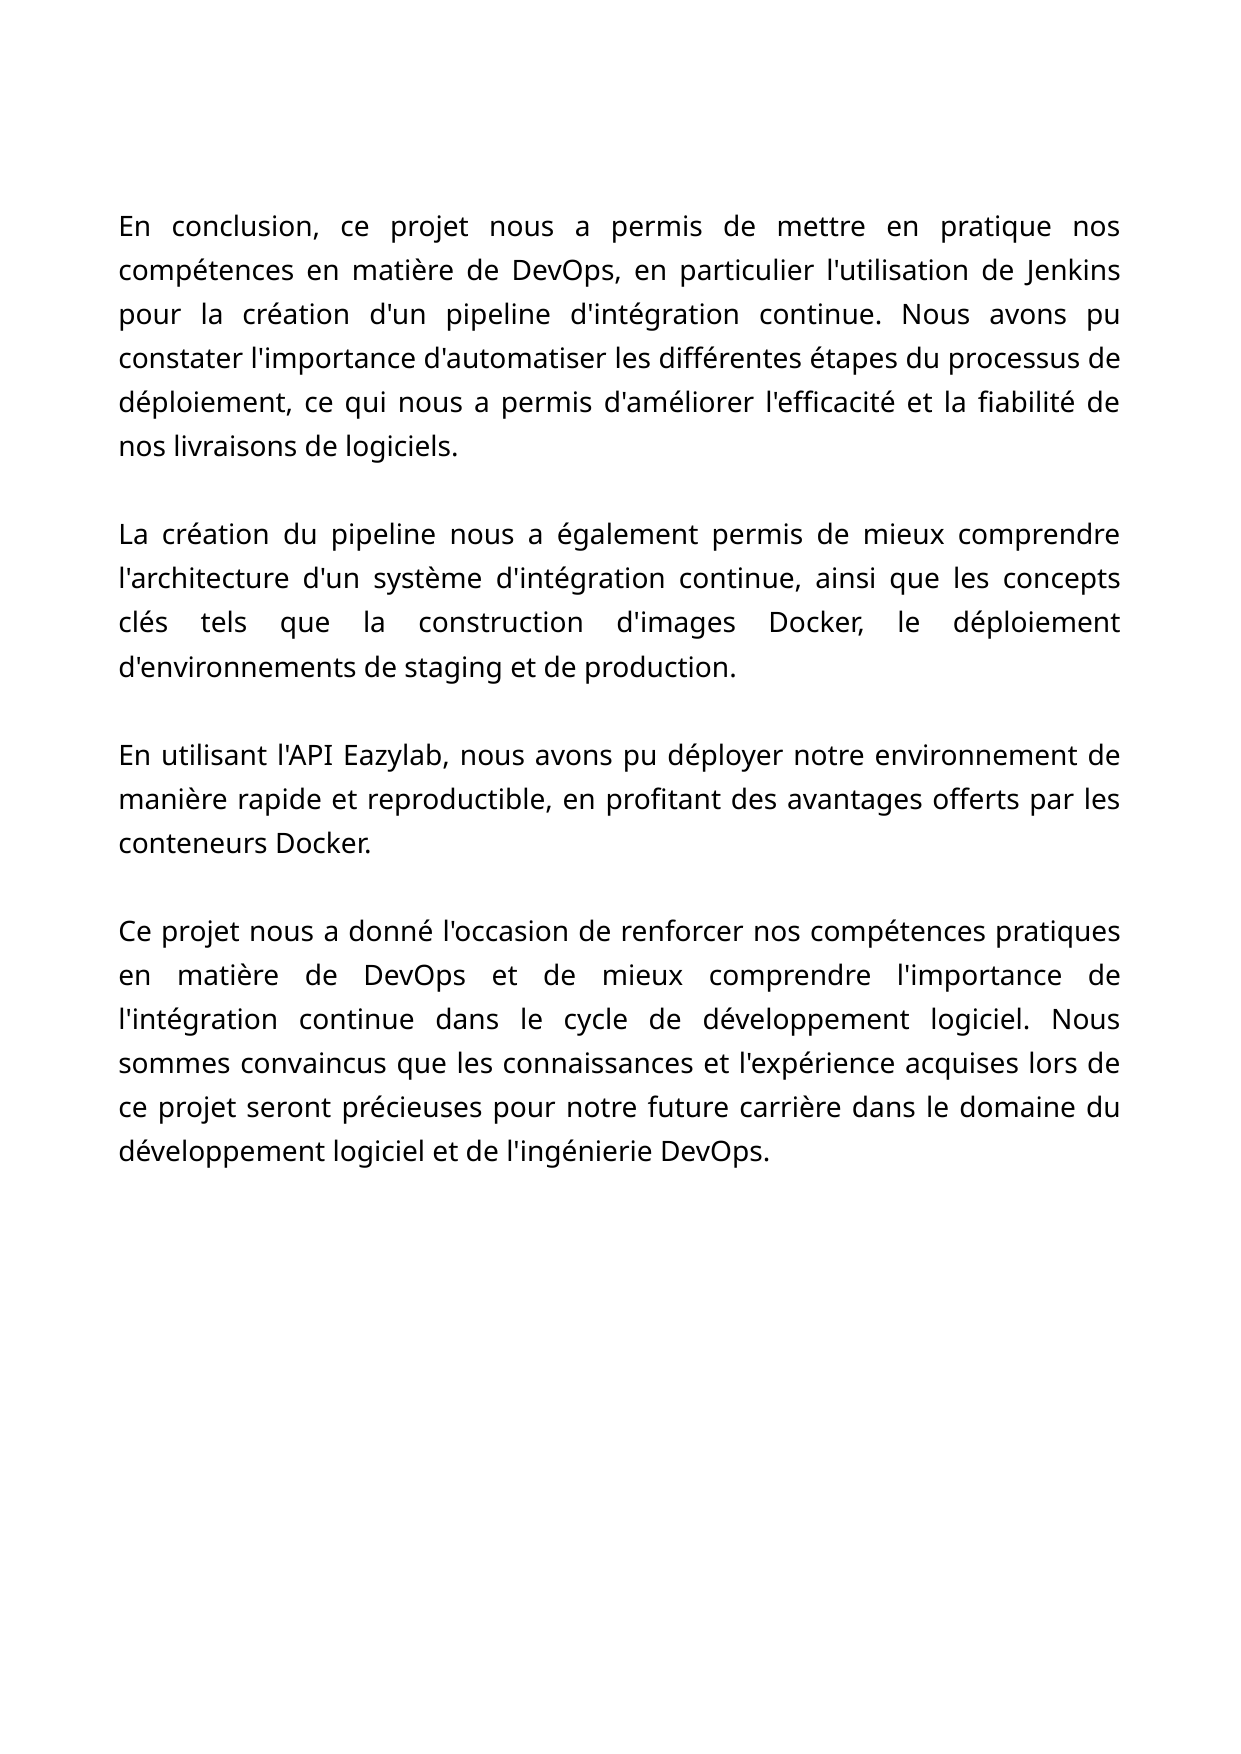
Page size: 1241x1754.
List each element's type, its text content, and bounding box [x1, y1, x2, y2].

text En conclusion, ce projet nous a permis de mettre en pratique nos compétences en matière de DevOps, en particulier l'utilisation de Jenkins pour la création d'un pipeline d'intégration continue. Nous avons pu constater l'importance d'automatiser les différentes étapes du processus de déploiement, ce qui nous a permis d'améliorer l'efficacité et la fiabilité de nos livraisons de logiciels. [118, 206, 1122, 465]
text En utilisant l'API Eazylab, nous avons pu déployer notre environnement de manière rapide et reproductible, en profitant des avantages offerts par les conteneurs Docker. [118, 735, 1122, 861]
text La création du pipeline nous a également permis de mieux comprendre l'architecture d'un système d'intégration continue, ainsi que les concepts clés tels que la construction d'images Docker, le déploiement d'environnements de staging et de production. [118, 515, 1122, 685]
text Ce projet nous a donné l'occasion de renforcer nos compétences pratiques en matière de DevOps et de mieux comprendre l'importance de l'intégration continue dans le cycle de développement logiciel. Nous sommes convaincus que les connaissances et l'expérience acquises lors de ce projet seront précieuses pour notre future carrière dans le domaine du développement logiciel et de l'ingénierie DevOps. [118, 911, 1122, 1170]
